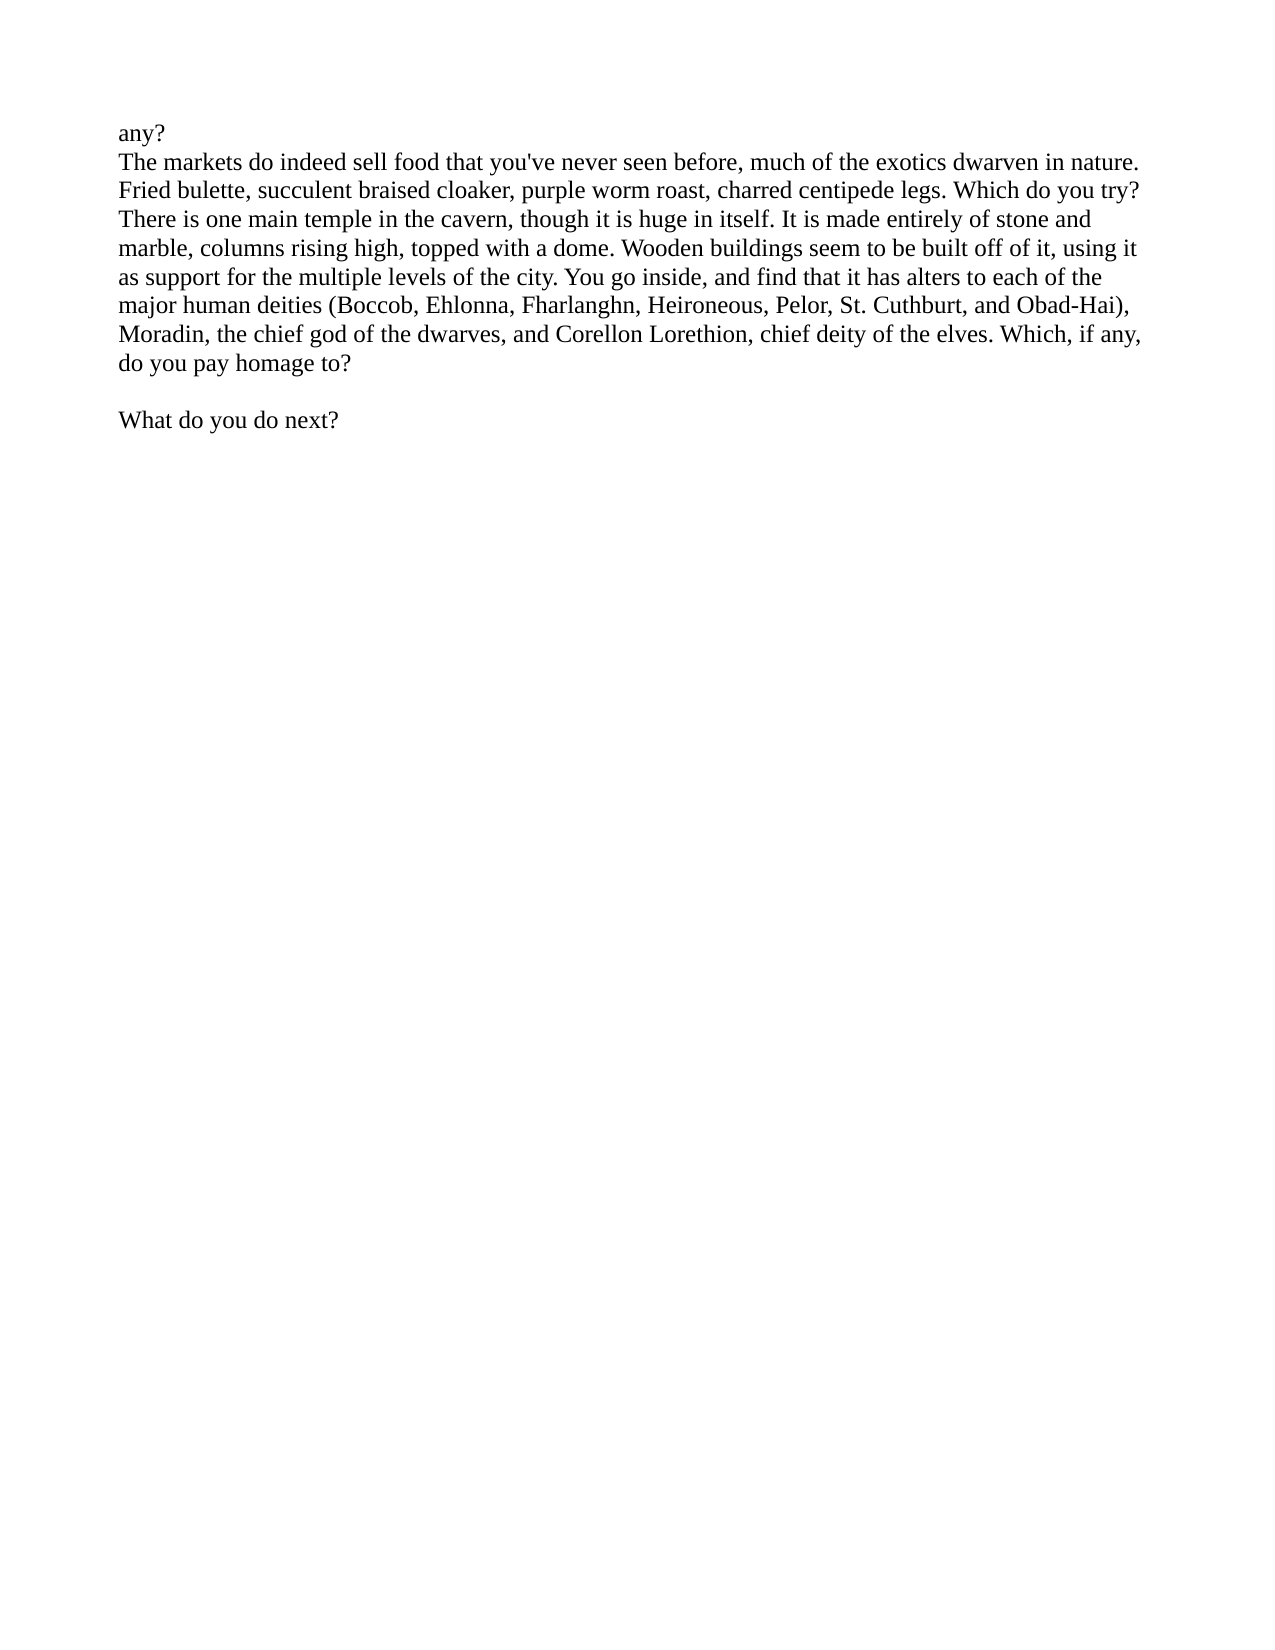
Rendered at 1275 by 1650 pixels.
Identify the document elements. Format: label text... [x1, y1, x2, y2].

text There is one main temple in the cavern, though it is huge in itself. It is made entirely of stone and marble, columns rising high, topped with a dome. Wooden buildings seem to be built off of it, using it as support for the multiple levels of the city. You go inside, and find that it has alters to each of the major human deities (Boccob, Ehlonna, Fharlanghn, Heironeous, Pelor, St. Cuthburt, and Obad-Hai), Moradin, the chief god of the dwarves, and Corellon Lorethion, chief deity of the elves. Which, if any, do you pay homage to? [118, 204, 1157, 377]
text What do you do next? [118, 406, 1157, 434]
text The markets do indeed sell food that you've never seen before, much of the exotics dwarven in nature. Fried bulette, succulent braised cloaker, purple worm roast, charred centipede legs. Which do you try? [118, 147, 1157, 204]
text any? [118, 118, 1157, 147]
